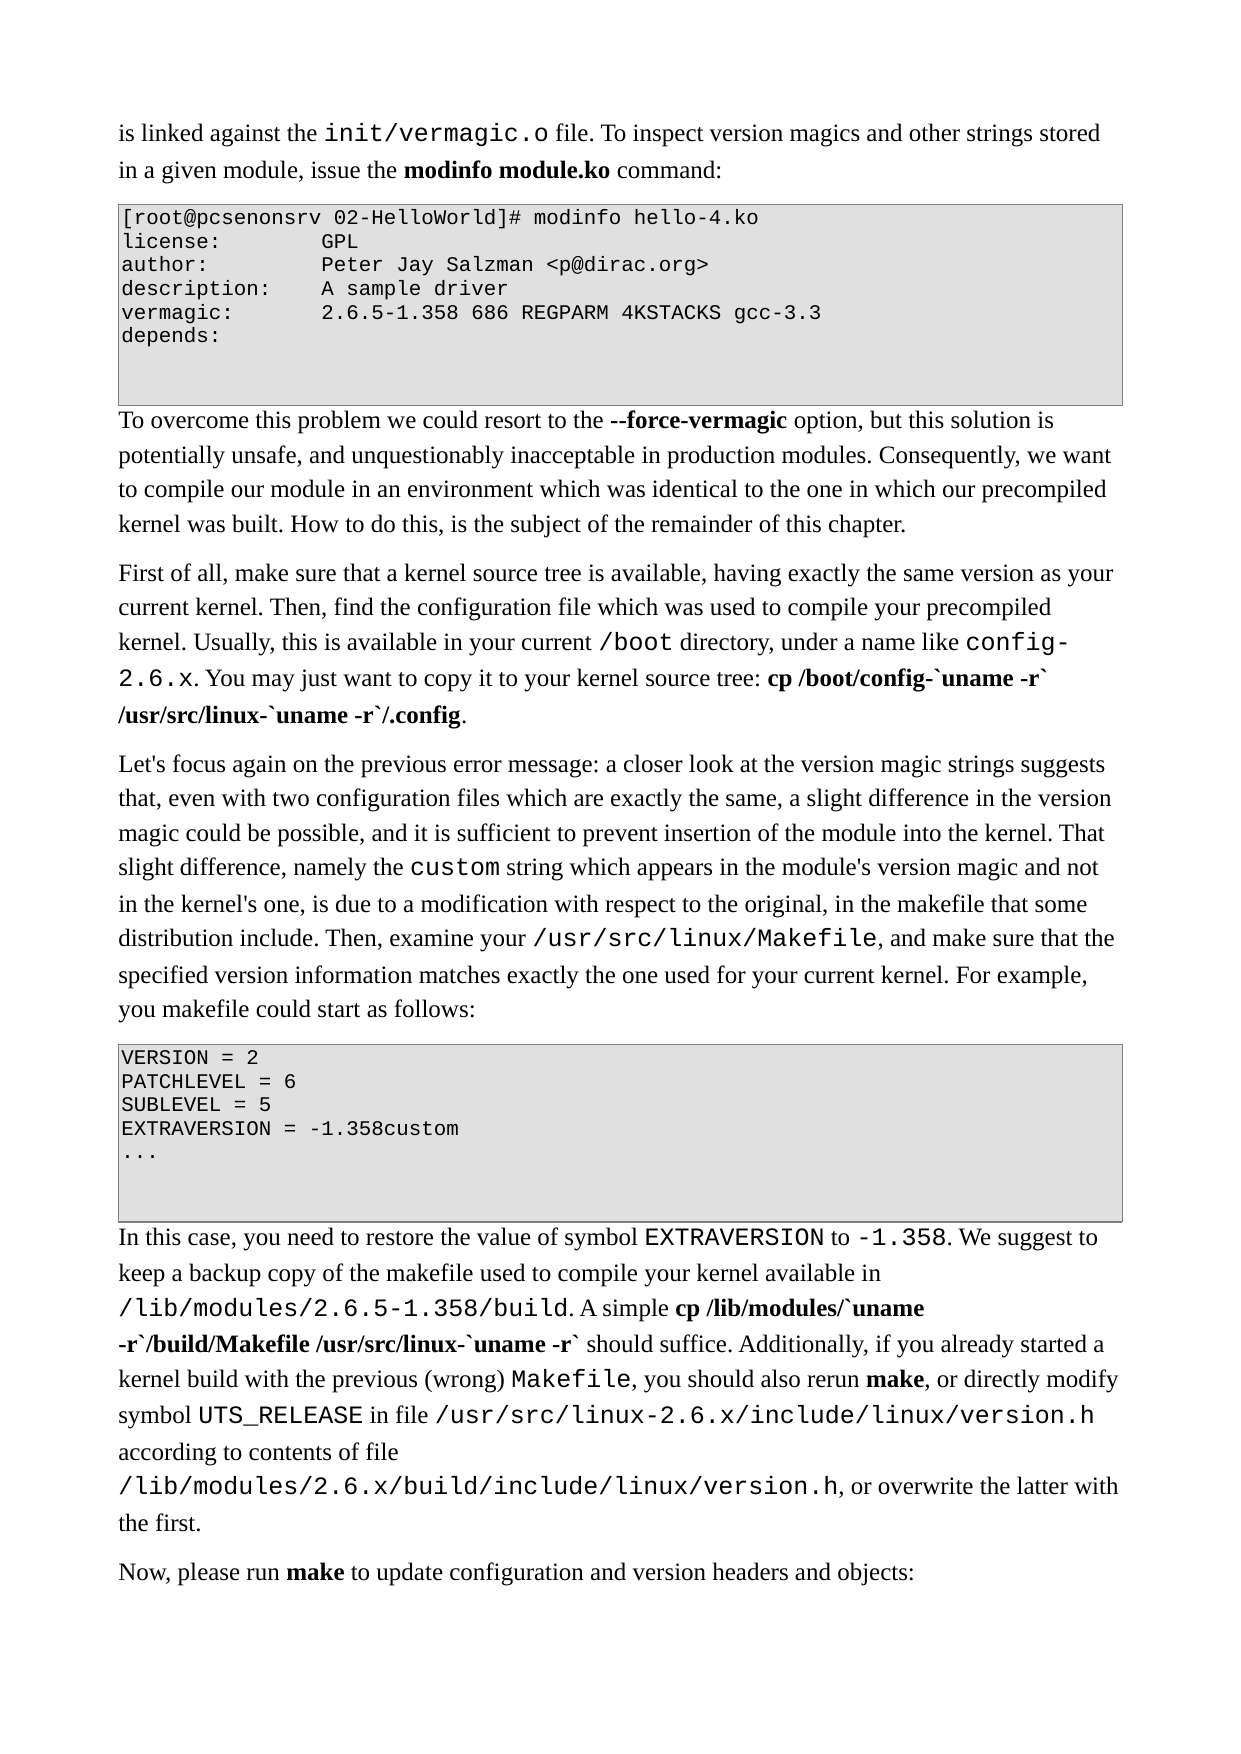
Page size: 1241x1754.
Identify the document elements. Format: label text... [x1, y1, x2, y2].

table_header [root@pcsenonsrv 02-HelloWorld]# modinfo hello-4.ko license: GPL author: Peter Jay Salzman <p@dirac.org> description: A sample driver vermagic: 2.6.5-1.358 686 REGPARM 4KSTACKS gcc-3.3 depends: [119, 205, 1122, 405]
text Let's focus again on the previous error message: a closer look at the version magic strings suggests that, even with two configuration files which are exactly the same, a slight difference in the version magic could be possible, and it is sufficient to prevent insertion of the module into the kernel. That slight difference, namely the custom string which appears in the module's version magic and not in the kernel's one, is due to a modification with respect to the original, in the makefile that some distribution include. Then, examine your /usr/src/linux/Makefile, and make sure that the specified version information matches exactly the one used for your current kernel. For example, you makefile could start as follows: [118, 749, 1122, 1023]
text First of all, make sure that a kernel source tree is available, having exactly the same version as your current kernel. Then, find the configuration file which was used to compile your precompiled kernel. Usually, this is available in your current /boot directory, under a name like config-2.6.x. You may just want to copy it to your kernel source tree: cp /boot/config-`uname -r` /usr/src/linux-`uname -r`/.config. [118, 558, 1122, 729]
table_header VERSION = 2 PATCHLEVEL = 6 SUBLEVEL = 5 EXTRAVERSION = -1.358custom ... [119, 1045, 1122, 1221]
text Now, please run make to update configuration and version headers and objects: [118, 1557, 1122, 1586]
text In this case, you need to restore the value of symbol EXTRAVERSION to -1.358. We suggest to keep a backup copy of the makefile used to compile your kernel available in /lib/modules/2.6.5-1.358/build. A simple cp /lib/modules/`uname -r`/build/Makefile /usr/src/linux-`uname -r` should suffice. Additionally, if you already started a kernel build with the previous (wrong) Makefile, you should also rerun make, or directly modify symbol UTS_RELEASE in file /usr/src/linux-2.6.x/include/linux/version.h according to contents of file /lib/modules/2.6.x/build/include/linux/version.h, or overwrite the latter with the first. [118, 1223, 1122, 1537]
text To overcome this problem we could resort to the --force-vermagic option, but this solution is potentially unsafe, and unquestionably inacceptable in production modules. Consequently, we want to compile our module in an environment which was identical to the one in which our precompiled kernel was built. How to do this, is the subject of the remainder of this chapter. [118, 406, 1122, 538]
text is linked against the init/vermagic.o file. To inspect version magics and other strings stored in a given module, issue the modinfo module.ko command: [118, 118, 1122, 183]
